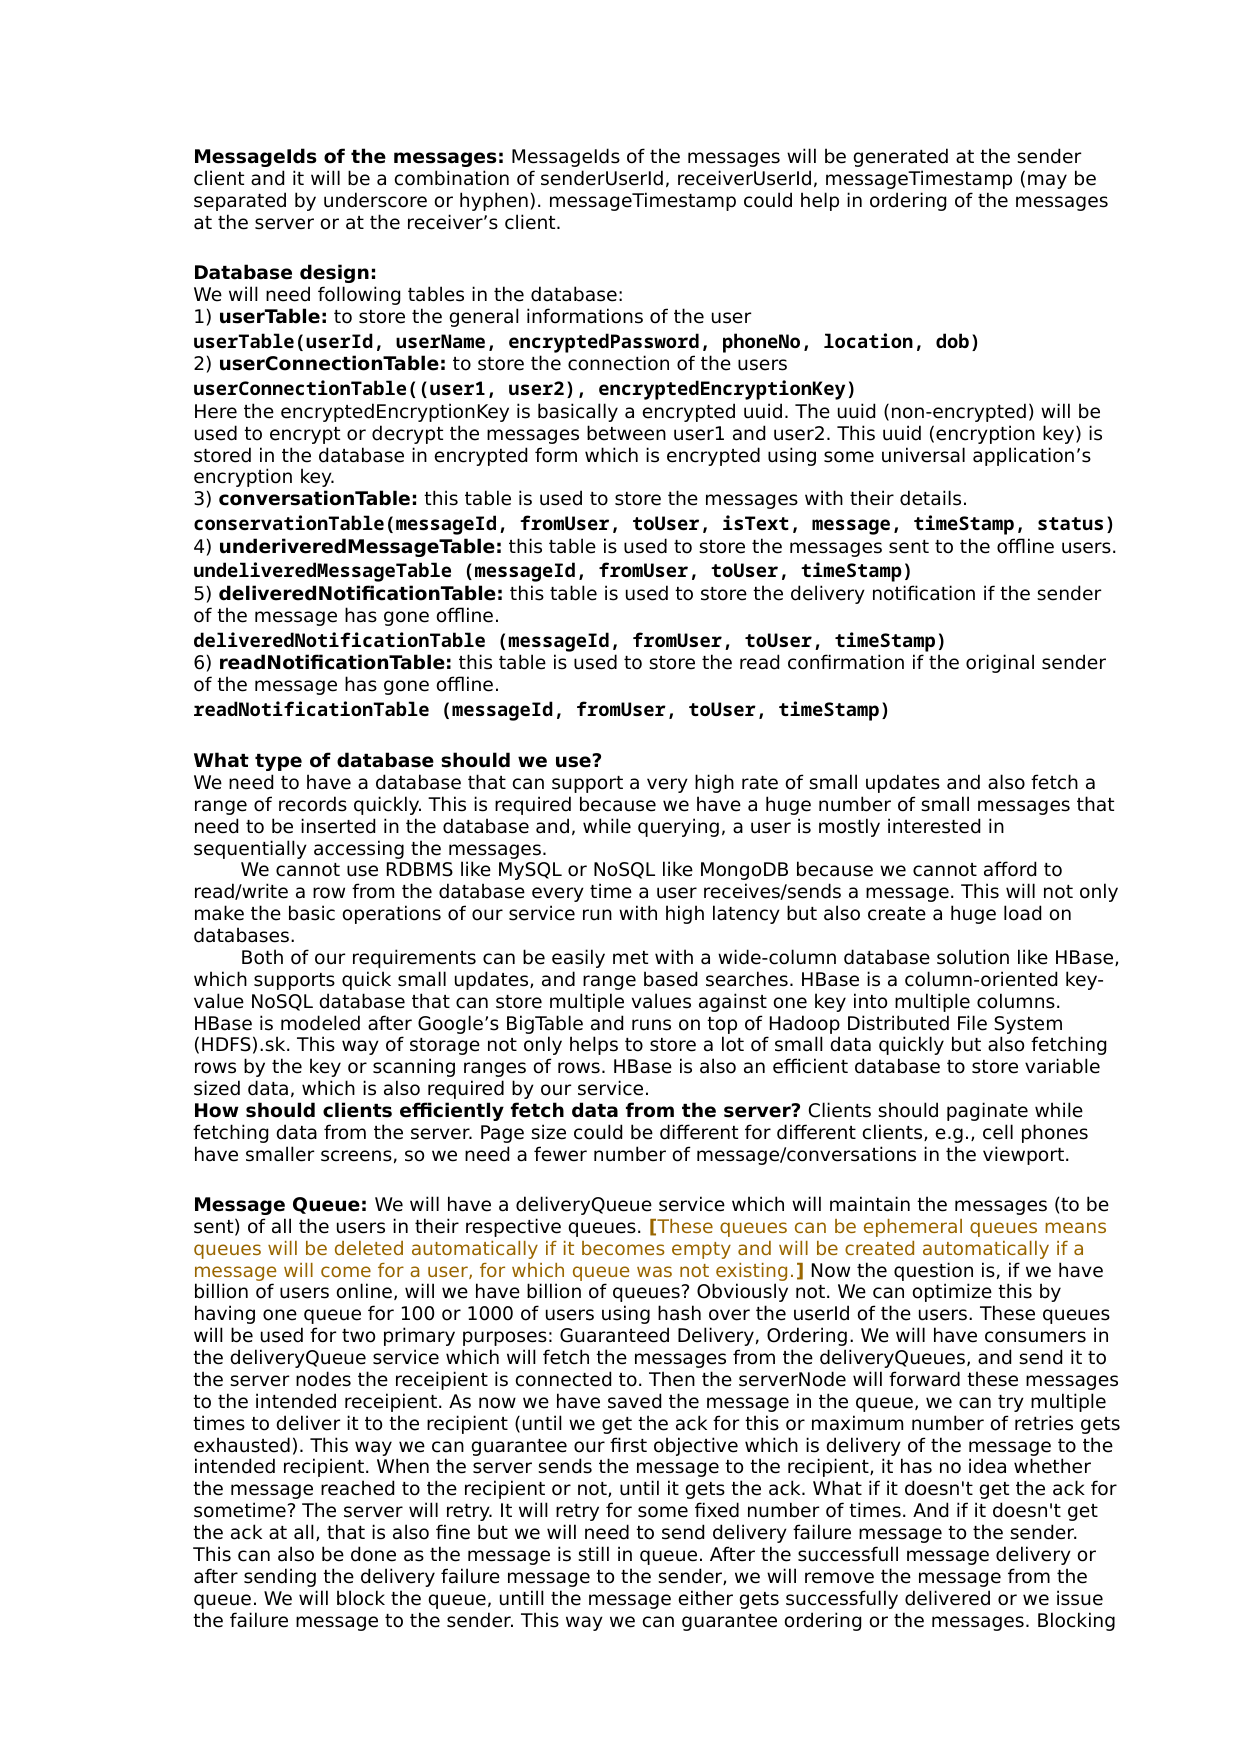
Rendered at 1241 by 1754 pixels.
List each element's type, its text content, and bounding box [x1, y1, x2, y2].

list Here the encryptedEncryptionKey is basically a encrypted uuid. The uuid (non-encrypted) will be used to encrypt or decrypt the messages between user1 and user2. This uuid (encryption key) is stored in the database in encrypted form which is encrypted using some universal application’s encryption key. [156, 401, 1122, 488]
list readNotificationTable (messageId, fromUser, toUser, timeStamp) [156, 696, 1122, 722]
list Both of our requirements can be easily met with a wide-column database solution like HBase, which supports quick small updates, and range based searches. HBase is a column-oriented key-value NoSQL database that can store multiple values against one key into multiple columns. HBase is modeled after Google’s BigTable and runs on top of Hadoop Distributed File System (HDFS).sk. This way of storage not only helps to store a lot of small data quickly but also fetching rows by the key or scanning ranges of rows. HBase is also an efficient database to store variable sized data, which is also required by our service. [156, 947, 1122, 1100]
list How should clients efficiently fetch data from the server? Clients should paginate while fetching data from the server. Page size could be different for different clients, e.g., cell phones have smaller screens, so we need a fewer number of message/conversations in the viewport. [156, 1100, 1122, 1166]
list 5) deliveredNotificationTable: this table is used to store the delivery notification if the sender of the message has gone offline. [156, 583, 1122, 627]
list conservationTable(messageId, fromUser, toUser, isText, message, timeStamp, status) [156, 510, 1122, 536]
list 1) userTable: to store the general informations of the user [156, 306, 1122, 328]
list We cannot use RDBMS like MySQL or NoSQL like MongoDB because we cannot afford to read/write a row from the database every time a user receives/sends a message. This will not only make the basic operations of our service run with high latency but also create a huge load on databases. [156, 859, 1122, 947]
list We will need following tables in the database: [156, 284, 1122, 306]
list Database design: [156, 262, 1122, 284]
list We need to have a database that can support a very high rate of small updates and also fetch a range of records quickly. This is required because we have a huge number of small messages that need to be inserted in the database and, while querying, a user is mostly interested in sequentially accessing the messages. [156, 772, 1122, 859]
list userConnectionTable((user1, user2), encryptedEncryptionKey) [156, 375, 1122, 401]
list 4) underiveredMessageTable: this table is used to store the messages sent to the offline users. [156, 536, 1122, 558]
list userTable(userId, userName, encryptedPassword, phoneNo, location, dob) [156, 328, 1122, 353]
list 2) userConnectionTable: to store the connection of the users [156, 353, 1122, 375]
list What type of database should we use? [156, 750, 1122, 772]
list undeliveredMessageTable (messageId, fromUser, toUser, timeStamp) [156, 558, 1122, 583]
list Message Queue: We will have a deliveryQueue service which will maintain the messages (to be sent) of all the users in their respective queues. [These queues can be ephemeral queues means queues will be deleted automatically if it becomes empty and will be created automatically if a message will come for a user, for which queue was not existing.] Now the question is, if we have billion of users online, will we have billion of queues? Obviously not. We can optimize this by having one queue for 100 or 1000 of users using hash over the userId of the users. These queues will be used for two primary purposes: Guaranteed Delivery, Ordering. We will have consumers in the deliveryQueue service which will fetch the messages from the deliveryQueues, and send it to the server nodes the receipient is connected to. Then the serverNode will forward these messages to the intended receipient. As now we have saved the message in the queue, we can try multiple times to deliver it to the recipient (until we get the ack for this or maximum number of retries gets exhausted). This way we can guarantee our first objective which is delivery of the message to the intended recipient. When the server sends the message to the recipient, it has no idea whether the message reached to the recipient or not, until it gets the ack. What if it doesn't get the ack for sometime? The server will retry. It will retry for some fixed number of times. And if it doesn't get the ack at all, that is also fine but we will need to send delivery failure message to the sender. This can also be done as the message is still in queue. After the successfull message delivery or after sending the delivery failure message to the sender, we will remove the message from the queue. We will block the queue, untill the message either gets successfully delivered or we issue the failure message to the sender. This way we can guarantee ordering or the messages. Blocking [156, 1194, 1122, 1631]
list 6) readNotificationTable: this table is used to store the read confirmation if the original sender of the message has gone offline. [156, 652, 1122, 696]
list deliveredNotificationTable (messageId, fromUser, toUser, timeStamp) [156, 627, 1122, 652]
list 3) conversationTable: this table is used to store the messages with their details. [156, 488, 1122, 510]
list MessageIds of the messages: MessageIds of the messages will be generated at the sender client and it will be a combination of senderUserId, receiverUserId, messageTimestamp (may be separated by underscore or hyphen). messageTimestamp could help in ordering of the messages at the server or at the receiver’s client. [156, 146, 1122, 234]
